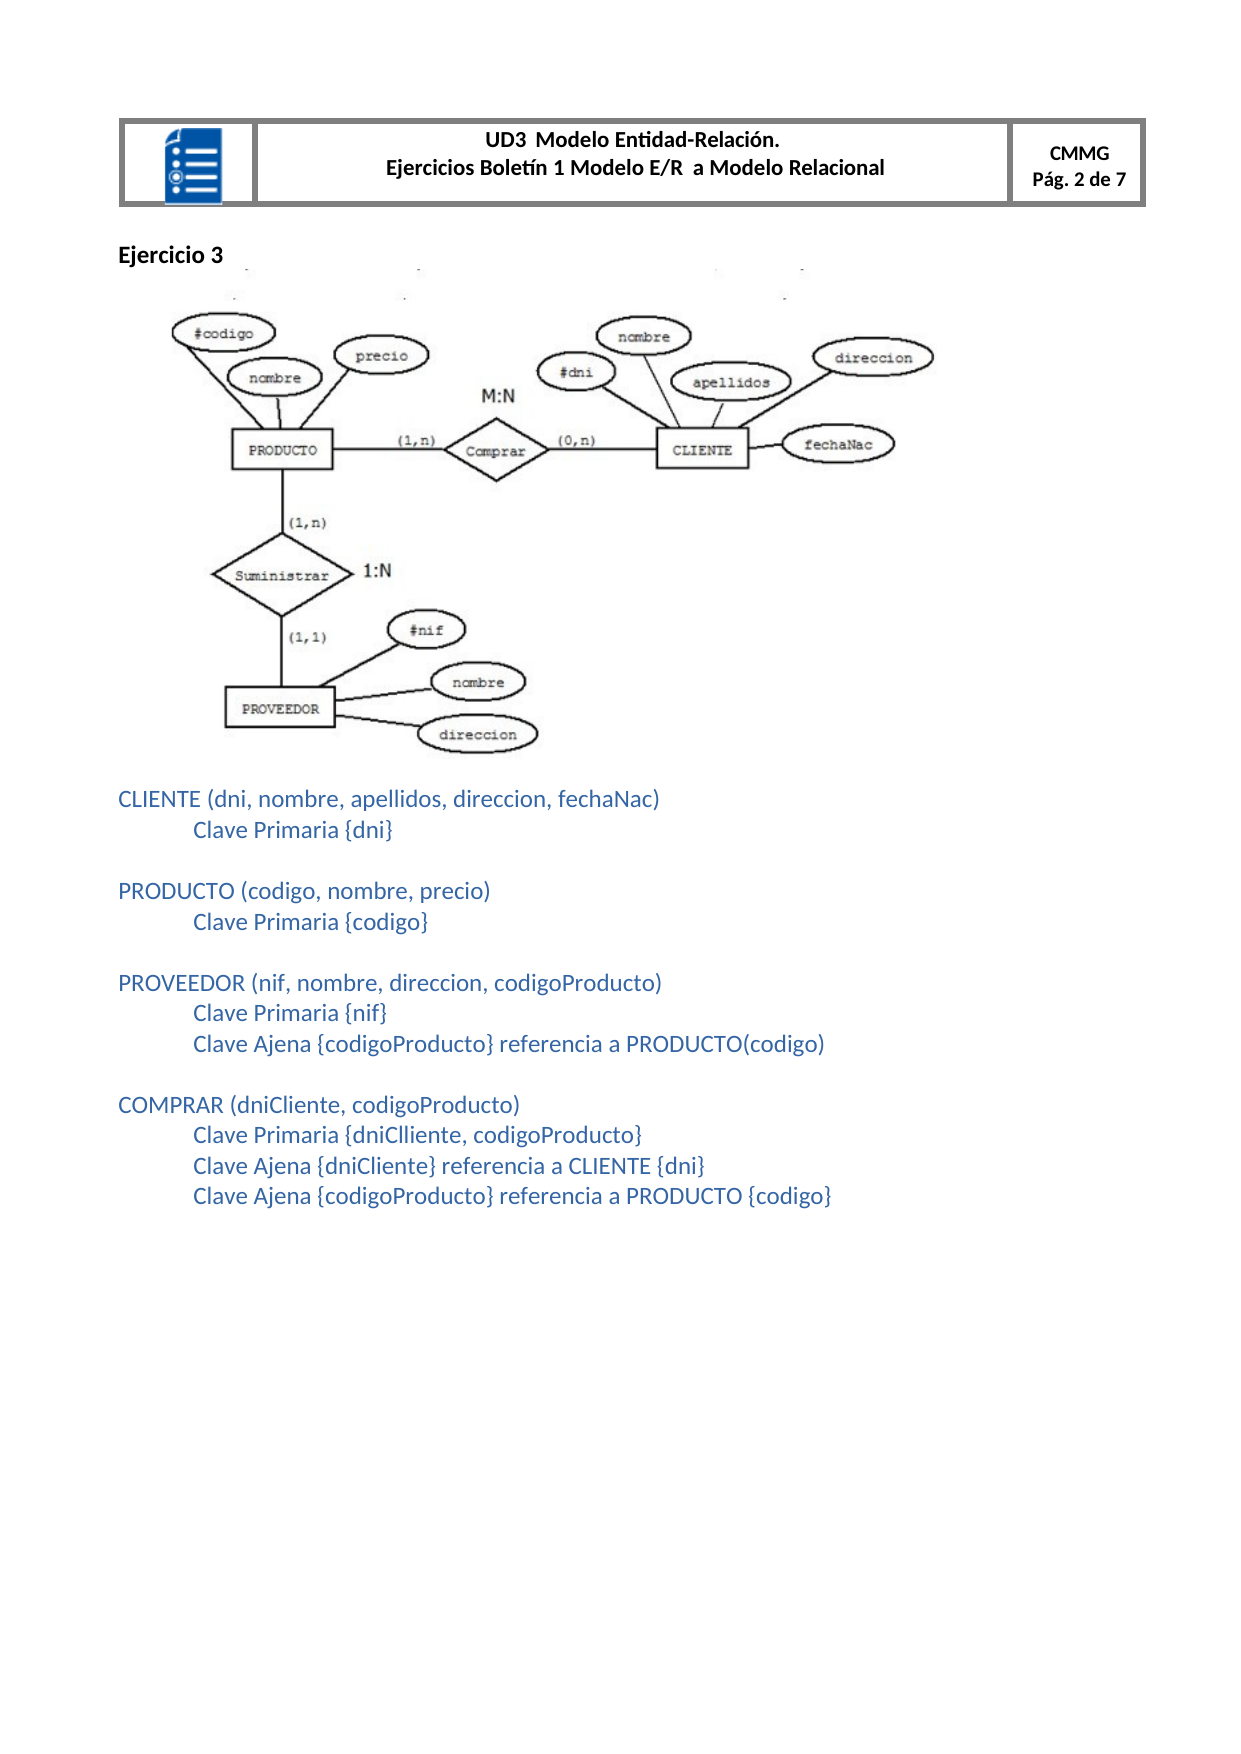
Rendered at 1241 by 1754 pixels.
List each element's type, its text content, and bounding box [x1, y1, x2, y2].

picture [164, 128, 223, 205]
text Clave Ajena {dniCliente} referencia a CLIENTE {dni} [118, 1150, 1152, 1180]
text PRODUCTO (codigo, nombre, precio) [118, 875, 1152, 906]
text Ejercicio 3 [118, 239, 1152, 269]
text CLIENTE (dni, nombre, apellidos, direccion, fechaNac) [118, 783, 1152, 814]
text Clave Ajena {codigoProducto} referencia a PRODUCTO(codigo) [118, 1028, 1152, 1058]
text Clave Primaria {dniClliente, codigoProducto} [118, 1119, 1152, 1150]
text COMPRAR (dniCliente, codigoProducto) [118, 1089, 1152, 1119]
text Clave Primaria {codigo} [118, 906, 1152, 936]
text Clave Ajena {codigoProducto} referencia a PRODUCTO {codigo} [118, 1180, 1152, 1211]
text Clave Primaria {nif} [118, 997, 1152, 1028]
text PROVEEDOR (nif, nombre, direccion, codigoProducto) [118, 967, 1152, 997]
text Clave Primaria {dni} [118, 814, 1152, 844]
picture [171, 269, 938, 759]
